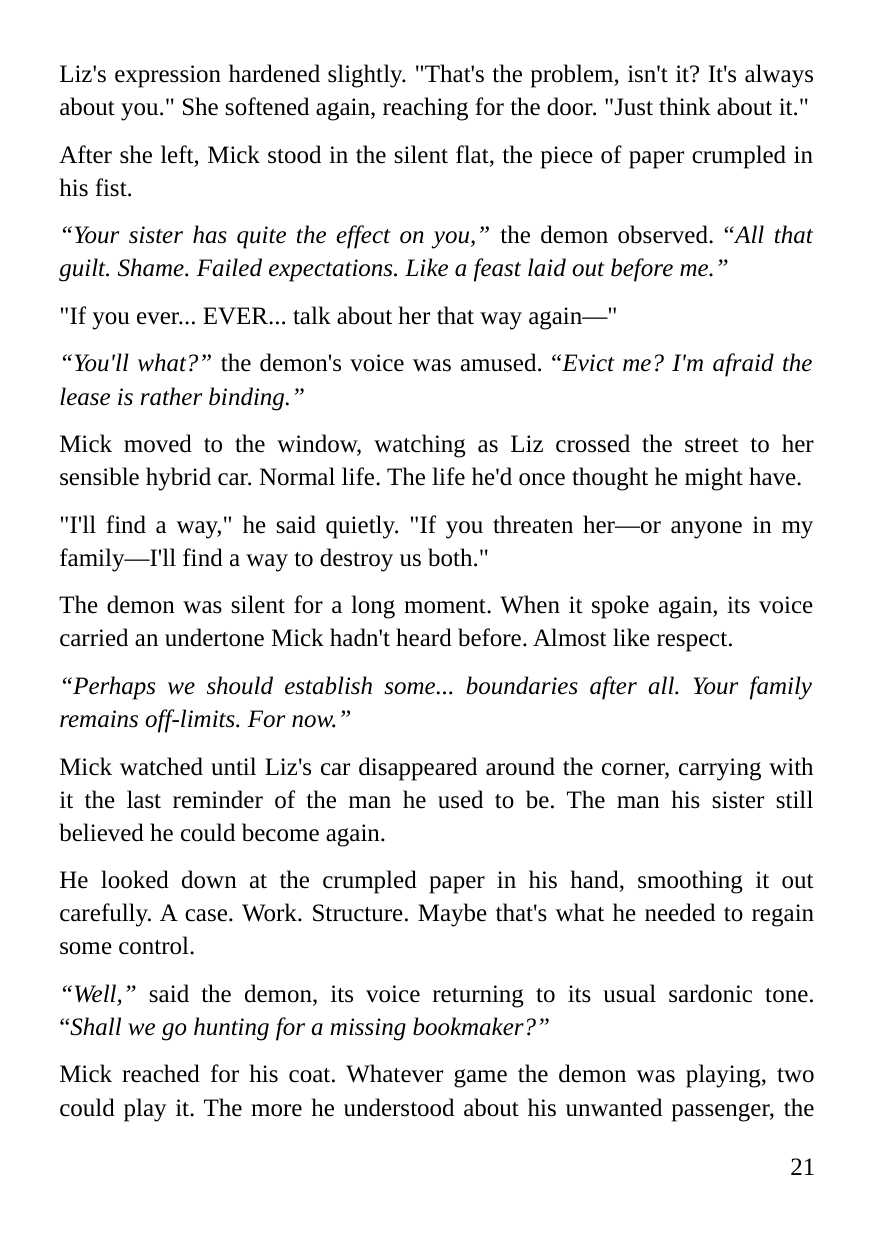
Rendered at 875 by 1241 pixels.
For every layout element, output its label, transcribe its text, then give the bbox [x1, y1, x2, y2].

text "If you ever... EVER... talk about her that way again—" [59, 301, 815, 330]
text “Perhaps we should establish some... boundaries after all. Your family remains off-limits. For now.” [59, 671, 815, 733]
text After she left, Mick stood in the silent flat, the piece of paper crumpled in his fist. [59, 140, 815, 201]
text "I'll find a way," he said quietly. "If you threaten her—or anyone in my family—I'll find a way to destroy us both." [59, 510, 815, 572]
text Mick moved to the window, watching as Liz crossed the street to her sensible hybrid car. Normal life. The life he'd once thought he might have. [59, 429, 815, 491]
text Liz's expression hardened slightly. "That's the problem, isn't it? It's always about you." She softened again, reaching for the door. "Just think about it." [59, 59, 815, 121]
text He looked down at the crumpled paper in his hand, smoothing it out carefully. A case. Work. Structure. Maybe that's what he needed to regain some control. [59, 865, 815, 960]
text “Well,” said the demon, its voice returning to its usual sardonic tone. “Shall we go hunting for a missing bookmaker?” [59, 979, 815, 1041]
text “You'll what?” the demon's voice was amused. “Evict me? I'm afraid the lease is rather binding.” [59, 348, 815, 410]
text Mick watched until Liz's car disappeared around the corner, carrying with it the last reminder of the man he used to be. The man his sister still believed he could become again. [59, 752, 815, 846]
text “Your sister has quite the effect on you,” the demon observed. “All that guilt. Shame. Failed expectations. Like a feast laid out before me.” [59, 220, 815, 282]
text The demon was silent for a long moment. When it spoke again, its voice carried an undertone Mick hadn't heard before. Almost like respect. [59, 590, 815, 652]
text Mick reached for his coat. Whatever game the demon was playing, two could play it. The more he understood about his unwanted passenger, the [59, 1059, 815, 1121]
